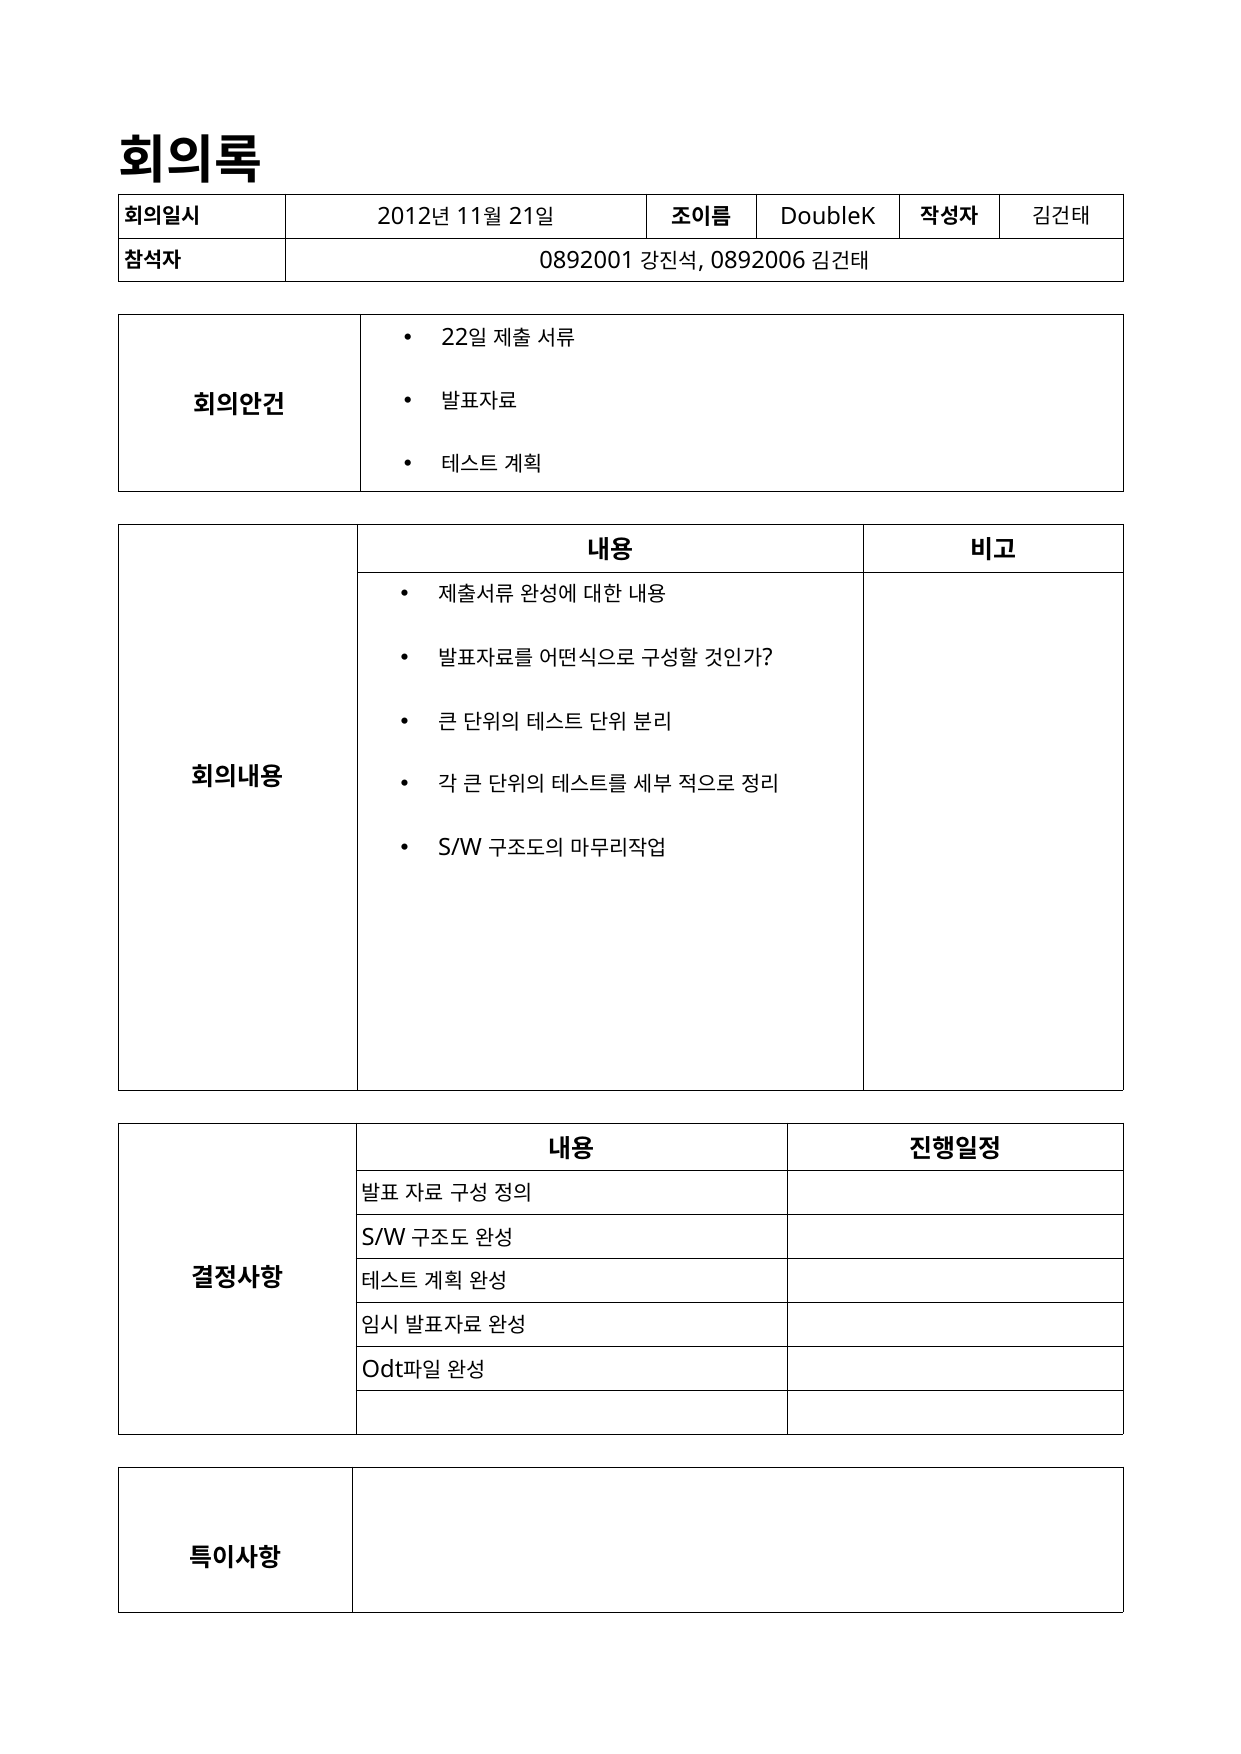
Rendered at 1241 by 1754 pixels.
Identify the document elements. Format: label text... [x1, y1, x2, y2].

table_header 회의일시 [119, 195, 285, 237]
table_header [353, 1468, 1123, 1612]
table_header 내용 [358, 525, 863, 572]
table_cell S/W 구조도 완성 [357, 1215, 787, 1258]
table_cell 테스트 계획 완성 [357, 1259, 787, 1302]
table_header 비고 [864, 525, 1123, 572]
table_cell [357, 1391, 787, 1434]
table_header 특이사항 [119, 1468, 352, 1612]
table_cell [788, 1391, 1123, 1434]
table_header 조이름 [647, 195, 756, 237]
table_header 회의내용 [119, 525, 357, 1090]
table_header 2012년 11월 21일 [286, 195, 646, 237]
table_header 결정사항 [119, 1124, 356, 1434]
table_cell Odt파일 완성 [357, 1347, 787, 1390]
table_cell 참석자 [119, 239, 285, 281]
table_cell [788, 1303, 1123, 1346]
table_cell [864, 573, 1123, 1090]
table_header DoubleK [757, 195, 899, 237]
table_cell [788, 1171, 1123, 1214]
table_header 김건태 [1000, 195, 1123, 237]
table_cell 0892001 강진석, 0892006 김건태 [286, 239, 1123, 281]
table_header 내용 [357, 1124, 787, 1170]
table_cell [788, 1347, 1123, 1390]
table_header 진행일정 [788, 1124, 1123, 1170]
table_cell 발표 자료 구성 정의 [357, 1171, 787, 1214]
table_header 회의안건 [119, 315, 360, 491]
table_header 작성자 [900, 195, 999, 237]
table_header 22일 제출 서류 발표자료 테스트 계획 [361, 315, 1123, 491]
table_cell [788, 1259, 1123, 1302]
table_cell 제출서류 완성에 대한 내용 발표자료를 어떤식으로 구성할 것인가? 큰 단위의 테스트 단위 분리 각 큰 단위의 테스트를 세부 적으로 정리 S/W 구조도의 마무리작업 [358, 573, 863, 1090]
table_cell 임시 발표자료 완성 [357, 1303, 787, 1346]
table_cell [788, 1215, 1123, 1258]
text 회의록 [118, 118, 1122, 193]
